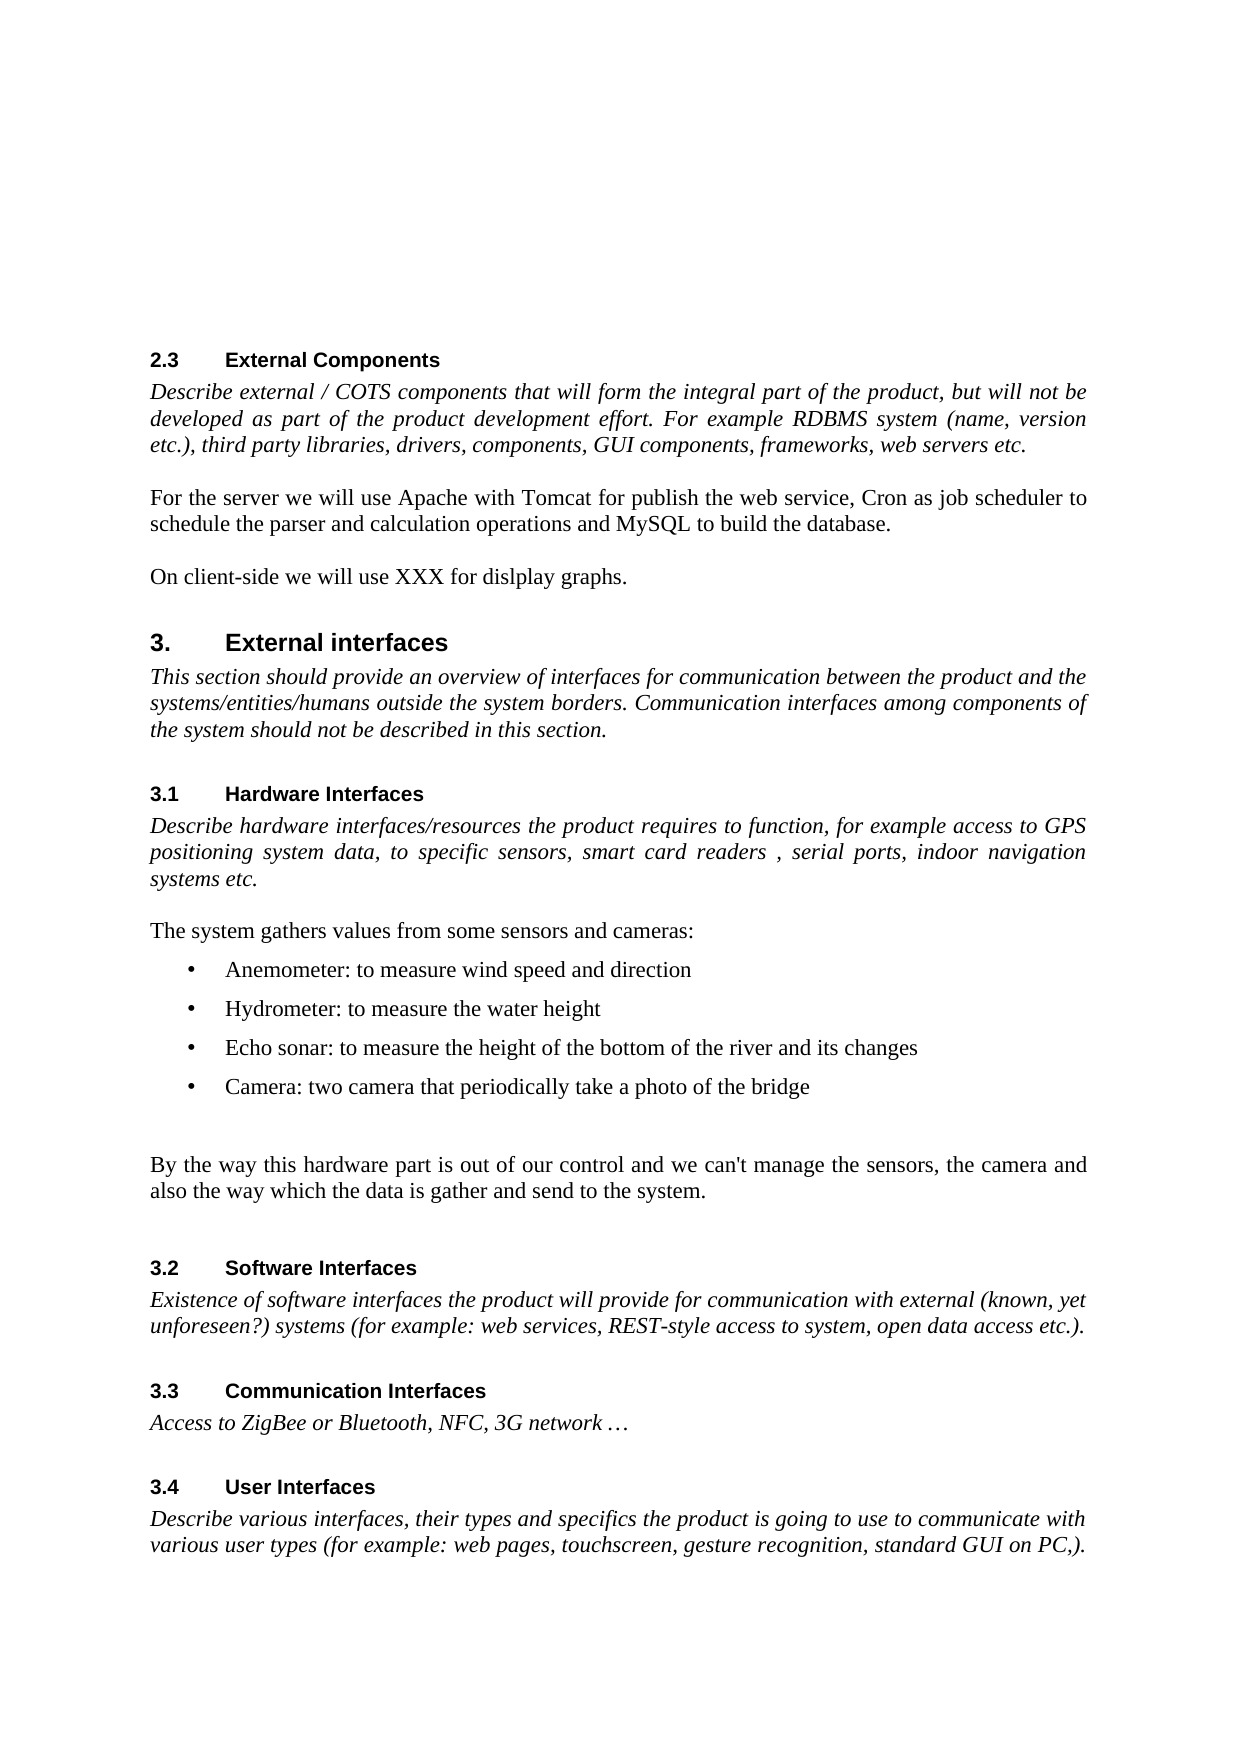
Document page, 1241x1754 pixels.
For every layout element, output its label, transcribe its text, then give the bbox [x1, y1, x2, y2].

subtitle User Interfaces [150, 1474, 1090, 1499]
subtitle Communication Interfaces [150, 1377, 1090, 1402]
text Describe external / COTS components that will form the integral part of the product, but will not be developed as part of the product development effort. For example RDBMS system (name, version etc.), third party libraries, drivers, components, GUI components, frameworks, web servers etc. [150, 378, 1090, 457]
text Describe hardware interfaces/resources the product requires to function, for example access to GPS positioning system data, to specific sensors, smart card readers , serial ports, indoor navigation systems etc. [150, 812, 1090, 891]
text Existence of software interfaces the product will provide for communication with external (known, yet unforeseen?) systems (for example: web services, REST-style access to system, open data access etc.). [150, 1286, 1090, 1339]
list Hydrometer: to measure the water height [187, 995, 1090, 1022]
text On client-side we will use XXX for dislplay graphs. [150, 563, 1090, 589]
list Camera: two camera that periodically take a photo of the bridge [187, 1073, 1090, 1099]
list Echo sonar: to measure the height of the bottom of the river and its changes [187, 1034, 1090, 1060]
text For the server we will use Apache with Tomcat for publish the web service, Cron as job scheduler to schedule the parser and calculation operations and MySQL to build the database. [150, 484, 1090, 536]
text The system gathers values from some sensors and cameras: [150, 917, 1090, 944]
text This section should provide an overview of interfaces for communication between the product and the systems/entities/humans outside the system borders. Communication interfaces among components of the system should not be described in this section. [150, 663, 1090, 742]
text Access to ZigBee or Bluetooth, NFC, 3G network … [150, 1409, 1090, 1435]
subtitle Hardware Interfaces [150, 781, 1090, 806]
subtitle External interfaces [150, 628, 1090, 657]
list Anemometer: to measure wind speed and direction [187, 956, 1090, 983]
subtitle Software Interfaces [150, 1255, 1090, 1280]
text Describe various interfaces, their types and specifics the product is going to use to communicate with various user types (for example: web pages, touchscreen, gesture recognition, standard GUI on PC,). [150, 1505, 1090, 1558]
text By the way this hardware part is out of our control and we can't manage the sensors, the camera and also the way which the data is gather and send to the system. [150, 1151, 1090, 1203]
subtitle External Components [150, 347, 1090, 372]
